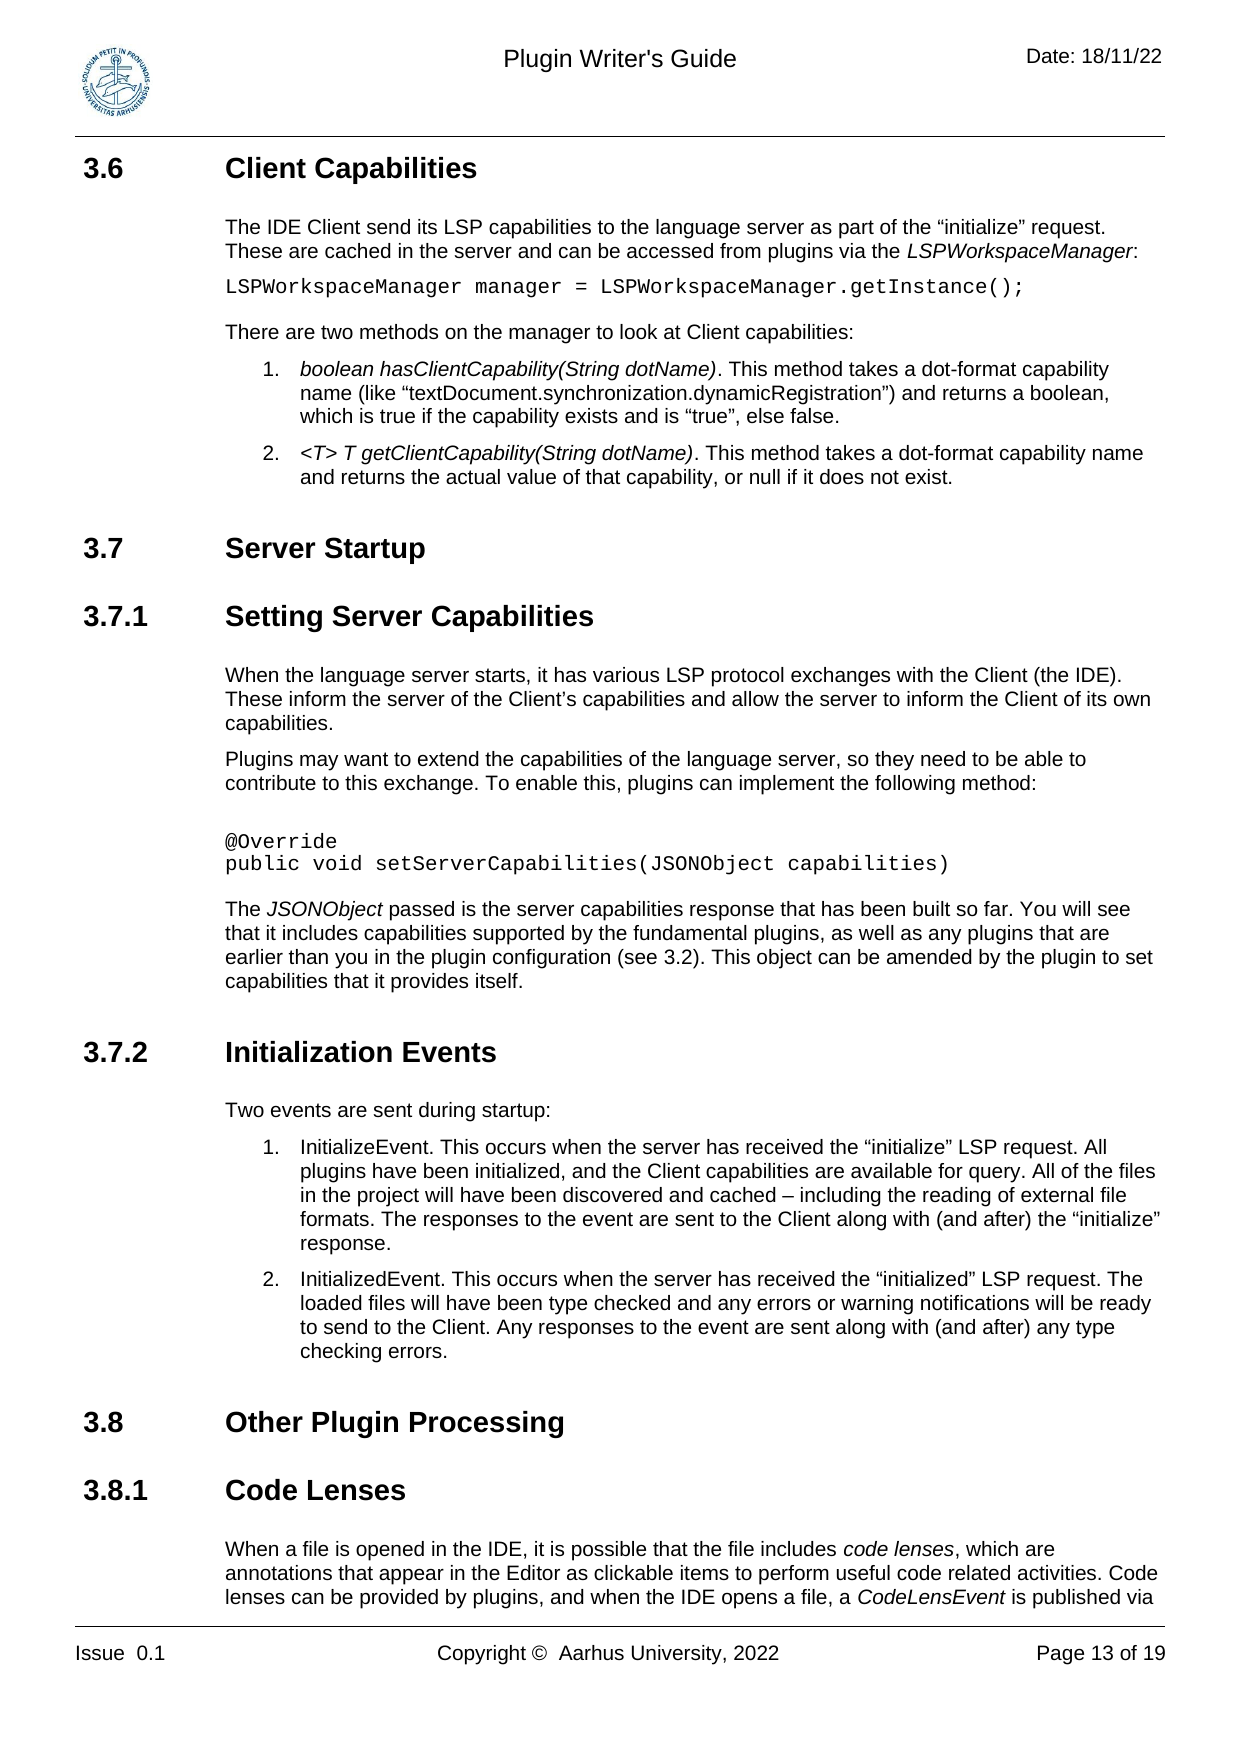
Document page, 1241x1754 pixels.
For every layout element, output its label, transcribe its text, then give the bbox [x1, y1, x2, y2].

text When the language server starts, it has various LSP protocol exchanges with the Client (the IDE). These inform the server of the Client’s capabilities and allow the server to inform the Client of its own capabilities. [225, 663, 1165, 735]
subtitle Server Startup [75, 532, 1165, 564]
text LSPWorkspaceManager manager = LSPWorkspaceManager.getInstance(); [225, 275, 1165, 298]
subtitle Setting Server Capabilities [75, 600, 1165, 633]
text @Override [225, 830, 1165, 853]
picture [78, 44, 153, 120]
subtitle Client Capabilities [75, 152, 1165, 185]
list InitializedEvent. This occurs when the server has received the “initialized” LSP request. The loaded files will have been type checked and any errors or warning notifications will be ready to send to the Client. Any responses to the event are sent along with (and after) any type checking errors. [262, 1267, 1165, 1363]
text Plugins may want to extend the capabilities of the language server, so they need to be able to contribute to this exchange. To enable this, plugins can implement the following method: [225, 747, 1165, 795]
text When a file is opened in the IDE, it is possible that the file includes code lenses, which are annotations that appear in the Editor as clickable items to perform useful code related activities. Code lenses can be provided by plugins, and when the IDE opens a file, a CodeLensEvent is published via [225, 1537, 1165, 1609]
text The JSONObject passed is the server capabilities response that has been built so far. You will see that it includes capabilities supported by the fundamental plugins, as well as any plugins that are earlier than you in the plugin configuration (see 3.2). This object can be amended by the plugin to set capabilities that it provides itself. [225, 898, 1165, 993]
subtitle Initialization Events [75, 1036, 1165, 1069]
text Two events are sent during startup: [225, 1099, 1165, 1123]
list InitializeEvent. This occurs when the server has received the “initialize” LSP request. All plugins have been initialized, and the Client capabilities are available for query. All of the files in the project will have been discovered and cached – including the reading of external file formats. The responses to the event are sent to the Client along with (and after) the “initialize” response. [262, 1135, 1165, 1255]
subtitle Other Plugin Processing [75, 1406, 1165, 1438]
text There are two methods on the manager to look at Client capabilities: [225, 320, 1165, 344]
text The IDE Client send its LSP capabilities to the language server as part of the “initialize” request. These are cached in the server and can be accessed from plugins via the LSPWorkspaceManager: [225, 215, 1165, 263]
list <T> T getClientCapability(String dotName). This method takes a dot-format capability name and returns the actual value of that capability, or null if it does not exist. [262, 441, 1165, 489]
list boolean hasClientCapability(String dotName). This method takes a dot-format capability name (like “textDocument.synchronization.dynamicRegistration”) and returns a boolean, which is true if the capability exists and is “true”, else false. [262, 357, 1165, 429]
subtitle Code Lenses [75, 1474, 1165, 1507]
text public void setServerCapabilities(JSONObject capabilities) [225, 853, 1165, 875]
